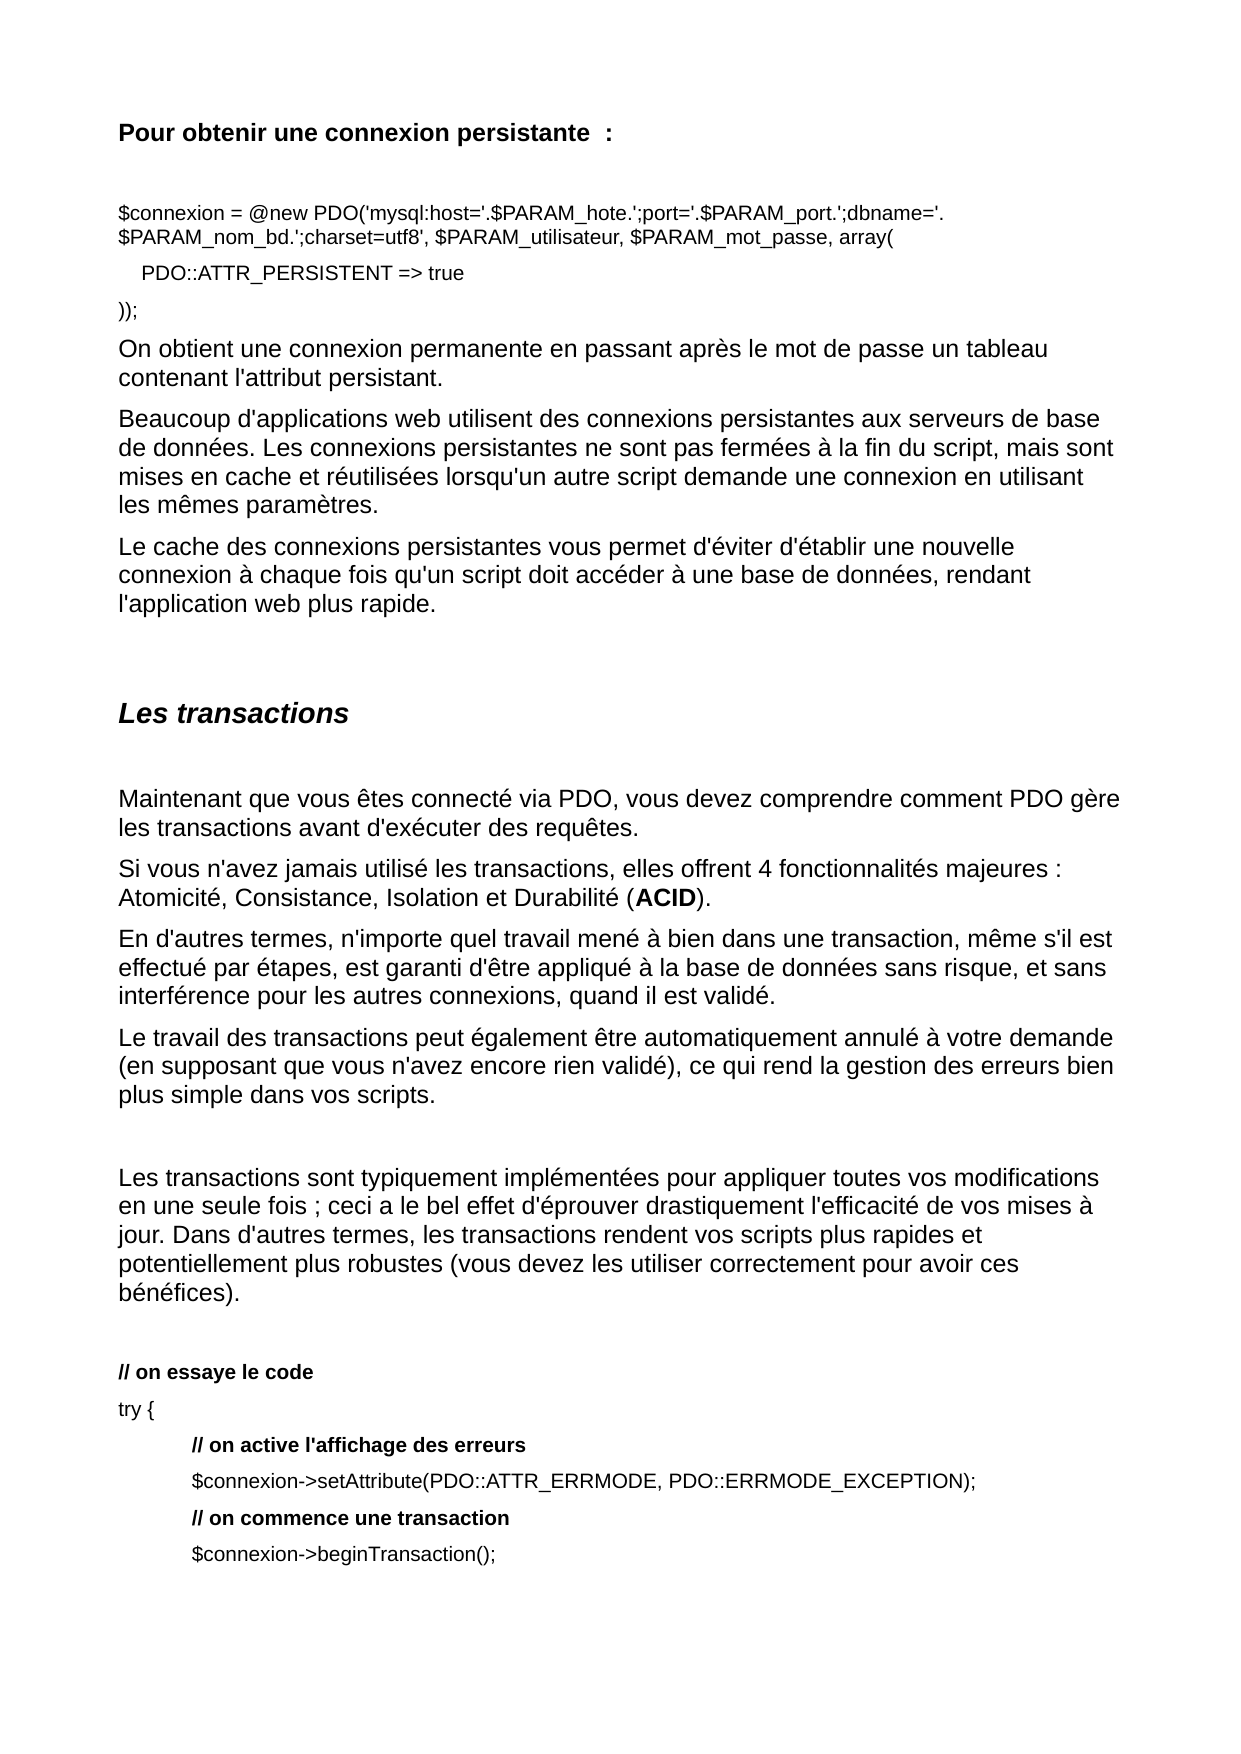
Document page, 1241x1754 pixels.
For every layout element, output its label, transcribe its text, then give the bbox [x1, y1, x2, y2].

text $connexion->setAttribute(PDO::ATTR_ERRMODE, PDO::ERRMODE_EXCEPTION); [118, 1469, 1122, 1493]
text Les transactions sont typiquement implémentées pour appliquer toutes vos modifications en une seule fois ; ceci a le bel effet d'éprouver drastiquement l'efficacité de vos mises à jour. Dans d'autres termes, les transactions rendent vos scripts plus rapides et potentiellement plus robustes (vous devez les utiliser correctement pour avoir ces bénéfices). [118, 1162, 1122, 1306]
subtitle Les transactions [118, 696, 1122, 730]
text try { [118, 1396, 1122, 1420]
text Si vous n'avez jamais utilisé les transactions, elles offrent 4 fonctionnalités majeures : Atomicité, Consistance, Isolation et Durabilité (ACID). [118, 854, 1122, 911]
text PDO::ATTR_PERSISTENT => true [118, 261, 1122, 285]
text )); [118, 297, 1122, 321]
text // on essaye le code [118, 1360, 1122, 1384]
text Beaucoup d'applications web utilisent des connexions persistantes aux serveurs de base de données. Les connexions persistantes ne sont pas fermées à la fin du script, mais sont mises en cache et réutilisées lorsqu'un autre script demande une connexion en utilisant les mêmes paramètres. [118, 404, 1122, 519]
text Le cache des connexions persistantes vous permet d'éviter d'établir une nouvelle connexion à chaque fois qu'un script doit accéder à une base de données, rendant l'application web plus rapide. [118, 531, 1122, 618]
text $connexion->beginTransaction(); [118, 1542, 1122, 1566]
text // on active l'affichage des erreurs [118, 1433, 1122, 1457]
text En d'autres termes, n'importe quel travail mené à bien dans une transaction, même s'il est effectué par étapes, est garanti d'être appliqué à la base de données sans risque, et sans interférence pour les autres connexions, quand il est validé. [118, 924, 1122, 1010]
text Maintenant que vous êtes connecté via PDO, vous devez comprendre comment PDO gère les transactions avant d'exécuter des requêtes. [118, 784, 1122, 841]
text Pour obtenir une connexion persistante : [118, 118, 1122, 147]
text $connexion = @new PDO('mysql:host='.$PARAM_hote.';port='.$PARAM_port.';dbname='.$PARAM_nom_bd.';charset=utf8', $PARAM_utilisateur, $PARAM_mot_passe, array( [118, 201, 1122, 248]
text On obtient une connexion permanente en passant après le mot de passe un tableau contenant l'attribut persistant. [118, 334, 1122, 391]
text // on commence une transaction [118, 1506, 1122, 1530]
text Le travail des transactions peut également être automatiquement annulé à votre demande (en supposant que vous n'avez encore rien validé), ce qui rend la gestion des erreurs bien plus simple dans vos scripts. [118, 1022, 1122, 1109]
